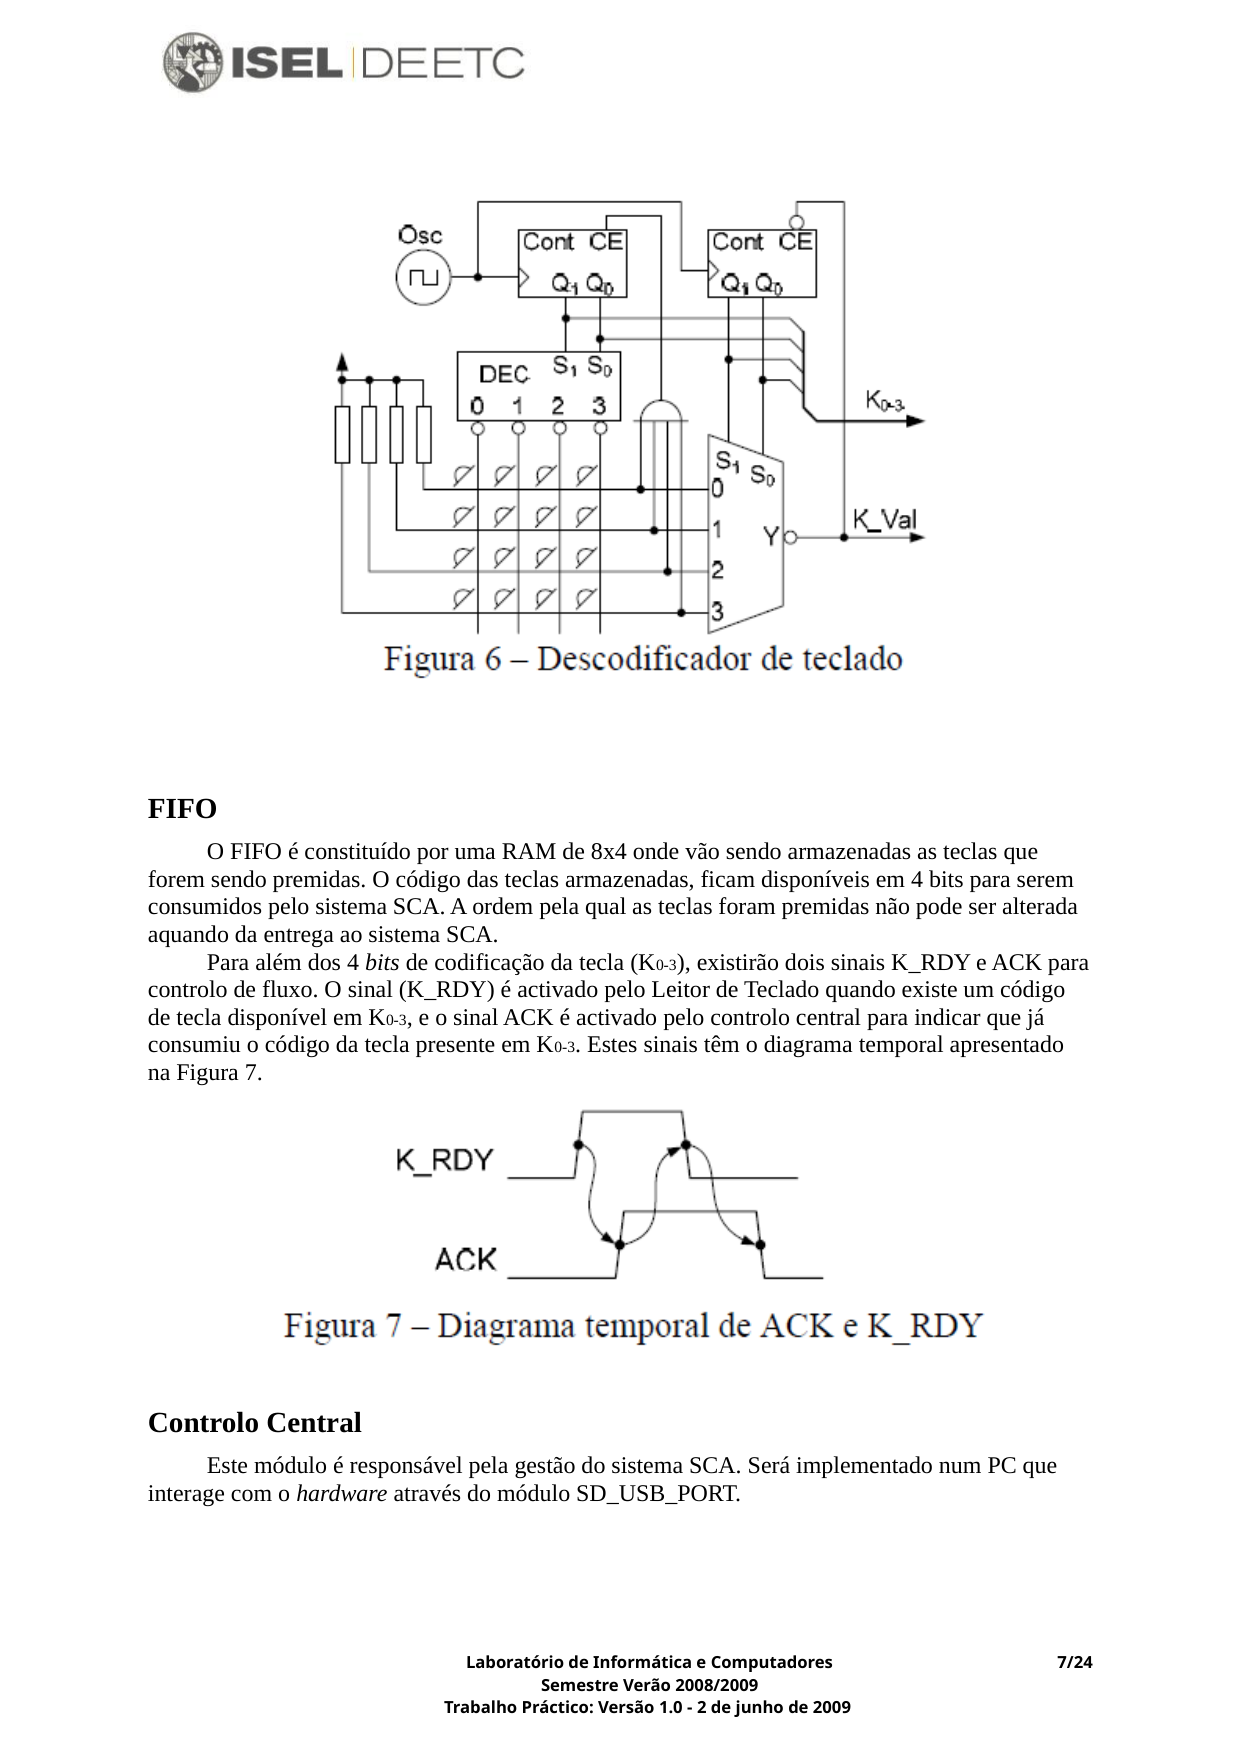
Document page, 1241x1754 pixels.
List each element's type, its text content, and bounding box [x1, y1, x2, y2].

text Para além dos 4 bits de codificação da tecla (K0-3), existirão dois sinais K_RDY e ACK para controlo de fluxo. O sinal (K_RDY) é activado pelo Leitor de Teclado quando existe um código de tecla disponível em K0-3, e o sinal ACK é activado pelo controlo central para indicar que já consumiu o código da tecla presente em K0-3. Estes sinais têm o diagrama temporal apresentado na Figura 7. [148, 948, 1093, 1086]
text Este módulo é responsável pela gestão do sistema SCA. Será implementado num PC que interage com o hardware através do módulo SD_USB_PORT. [148, 1451, 1093, 1507]
subtitle Controlo Central [148, 1405, 1093, 1439]
subtitle FIFO [148, 791, 1093, 825]
picture [277, 156, 963, 711]
picture [153, 17, 555, 118]
text O FIFO é constituído por uma RAM de 8x4 onde vão sendo armazenadas as teclas que forem sendo premidas. O código das teclas armazenadas, ficam disponíveis em 4 bits para serem consumidos pelo sistema SCA. A ordem pela qual as teclas foram premidas não pode ser alterada aquando da entrega ao sistema SCA. [148, 837, 1093, 948]
picture [235, 1085, 1005, 1353]
